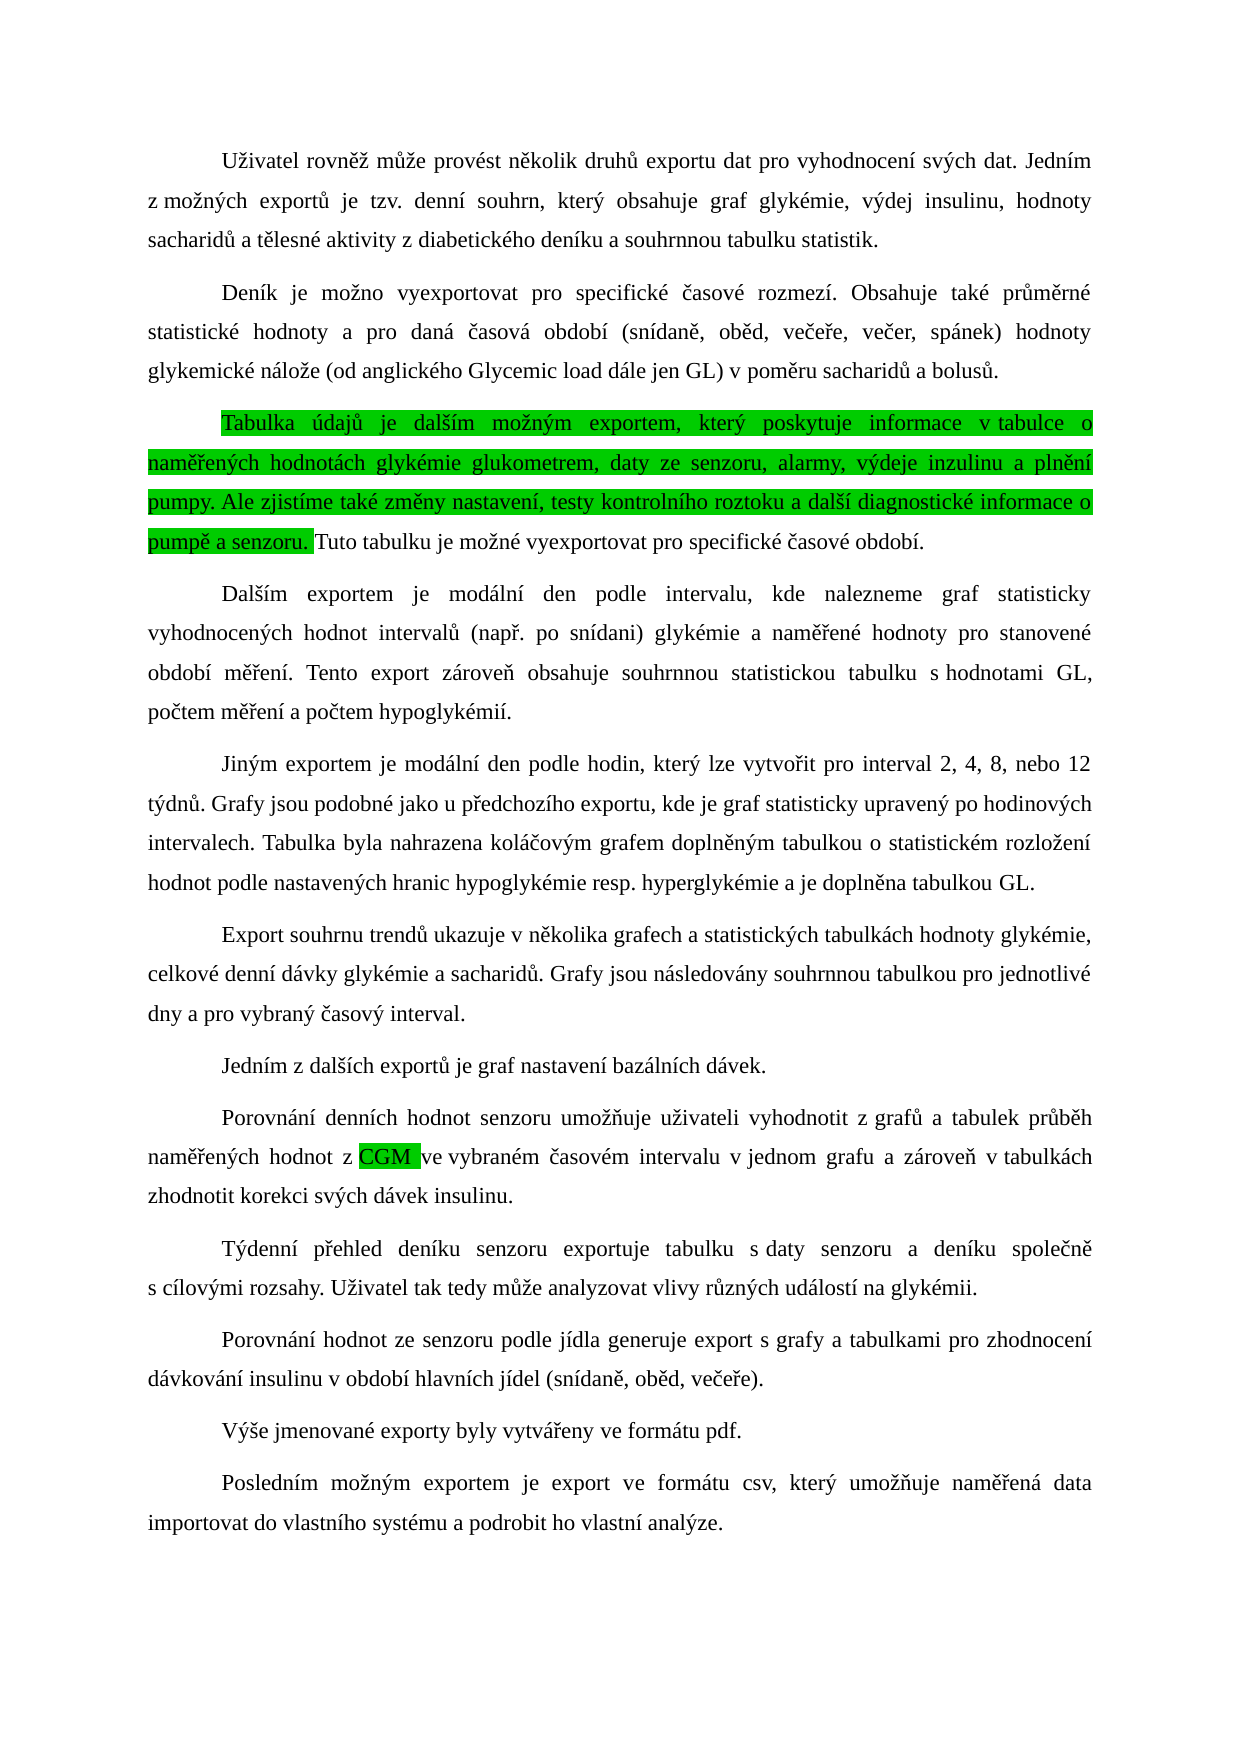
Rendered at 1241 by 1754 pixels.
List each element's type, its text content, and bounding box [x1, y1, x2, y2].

text Tabulka údajů je dalším možným exportem, který poskytuje informace v tabulce o naměřených hodnotách glykémie glukometrem, daty ze senzoru, alarmy, výdeje inzulinu a plnění pumpy. Ale zjistíme také změny nastavení, testy kontrolního roztoku a další diagnostické informace o pumpě a senzoru. Tuto tabulku je možné vyexportovat pro specifické časové období. [148, 409, 1093, 554]
text Export souhrnu trendů ukazuje v několika grafech a statistických tabulkách hodnoty glykémie, celkové denní dávky glykémie a sacharidů. Grafy jsou následovány souhrnnou tabulkou pro jednotlivé dny a pro vybraný časový interval. [148, 921, 1093, 1026]
text Porovnání hodnot ze senzoru podle jídla generuje export s grafy a tabulkami pro zhodnocení dávkování insulinu v období hlavních jídel (snídaně, oběd, večeře). [148, 1326, 1093, 1392]
text Porovnání denních hodnot senzoru umožňuje uživateli vyhodnotit z grafů a tabulek průběh naměřených hodnot z CGM ve vybraném časovém intervalu v jednom grafu a zároveň v tabulkách zhodnotit korekci svých dávek insulinu. [148, 1104, 1093, 1209]
text Jiným exportem je modální den podle hodin, který lze vytvořit pro interval 2, 4, 8, nebo 12 týdnů. Grafy jsou podobné jako u předchozího exportu, kde je graf statisticky upravený po hodinových intervalech. Tabulka byla nahrazena koláčovým grafem doplněným tabulkou o statistickém rozložení hodnot podle nastavených hranic hypoglykémie resp. hyperglykémie a je doplněna tabulkou GL. [148, 750, 1093, 895]
text Výše jmenované exporty byly vytvářeny ve formátu pdf. [148, 1417, 1093, 1444]
text Deník je možno vyexportovat pro specifické časové rozmezí. Obsahuje také průměrné statistické hodnoty a pro daná časová období (snídaně, oběd, večeře, večer, spánek) hodnoty glykemické nálože (od anglického Glycemic load dále jen GL) v poměru sacharidů a bolusů. [148, 278, 1093, 384]
text Uživatel rovněž může provést několik druhů exportu dat pro vyhodnocení svých dat. Jedním z možných exportů je tzv. denní souhrn, který obsahuje graf glykémie, výdej insulinu, hodnoty sacharidů a tělesné aktivity z diabetického deníku a souhrnnou tabulku statistik. [148, 148, 1093, 253]
text Posledním možným exportem je export ve formátu csv, který umožňuje naměřená data importovat do vlastního systému a podrobit ho vlastní analýze. [148, 1469, 1093, 1535]
text Jedním z dalších exportů je graf nastavení bazálních dávek. [148, 1052, 1093, 1078]
text Dalším exportem je modální den podle intervalu, kde nalezneme graf statisticky vyhodnocených hodnot intervalů (např. po snídani) glykémie a naměřené hodnoty pro stanovené období měření. Tento export zároveň obsahuje souhrnnou statistickou tabulku s hodnotami GL, počtem měření a počtem hypoglykémií. [148, 580, 1093, 725]
text Týdenní přehled deníku senzoru exportuje tabulku s daty senzoru a deníku společně s cílovými rozsahy. Uživatel tak tedy může analyzovat vlivy různých událostí na glykémii. [148, 1234, 1093, 1300]
